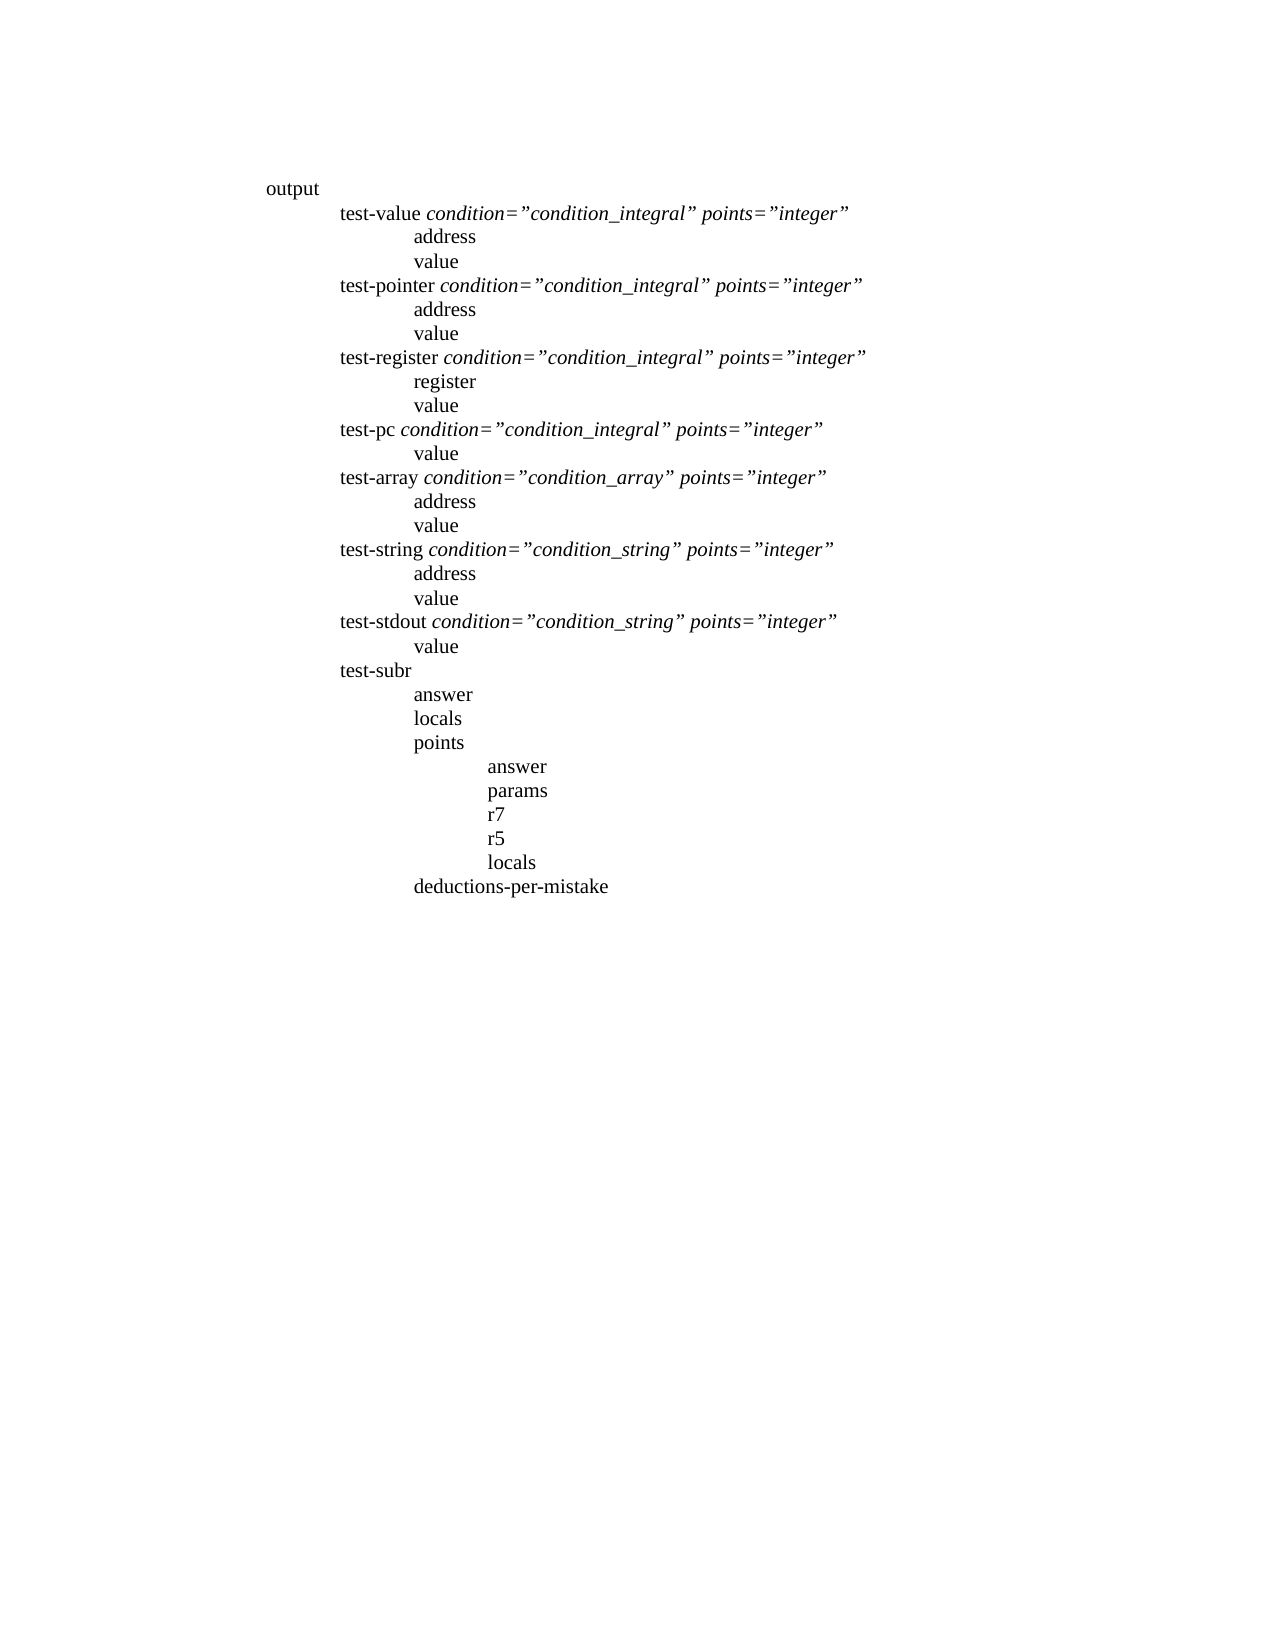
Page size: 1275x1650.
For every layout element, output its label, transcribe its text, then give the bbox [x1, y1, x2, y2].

text test-string condition=”condition_string” points=”integer” [118, 537, 1157, 561]
text test-register condition=”condition_integral” points=”integer” [118, 345, 1157, 369]
text test-pointer condition=”condition_integral” points=”integer” [118, 273, 1157, 297]
text value [118, 585, 1157, 609]
text locals [118, 706, 1157, 730]
text value [118, 441, 1157, 465]
text deductions-per-mistake [118, 874, 1157, 898]
text value [118, 633, 1157, 658]
text points [118, 730, 1157, 754]
text test-subr [118, 658, 1157, 682]
text address [118, 561, 1157, 585]
text value [118, 248, 1157, 273]
text answer [118, 754, 1157, 778]
text test-value condition=”condition_integral” points=”integer” [118, 200, 1157, 224]
text test-pc condition=”condition_integral” points=”integer” [118, 417, 1157, 441]
text test-stdout condition=”condition_string” points=”integer” [118, 609, 1157, 633]
text address [118, 224, 1157, 248]
text address [118, 489, 1157, 513]
text address [118, 297, 1157, 321]
text register [118, 369, 1157, 393]
text value [118, 393, 1157, 417]
text output [118, 176, 1157, 200]
text params [118, 778, 1157, 802]
text value [118, 513, 1157, 537]
text r5 [118, 826, 1157, 850]
text test-array condition=”condition_array” points=”integer” [118, 465, 1157, 489]
text locals [118, 850, 1157, 874]
text r7 [118, 802, 1157, 826]
text answer [118, 682, 1157, 706]
text value [118, 321, 1157, 345]
